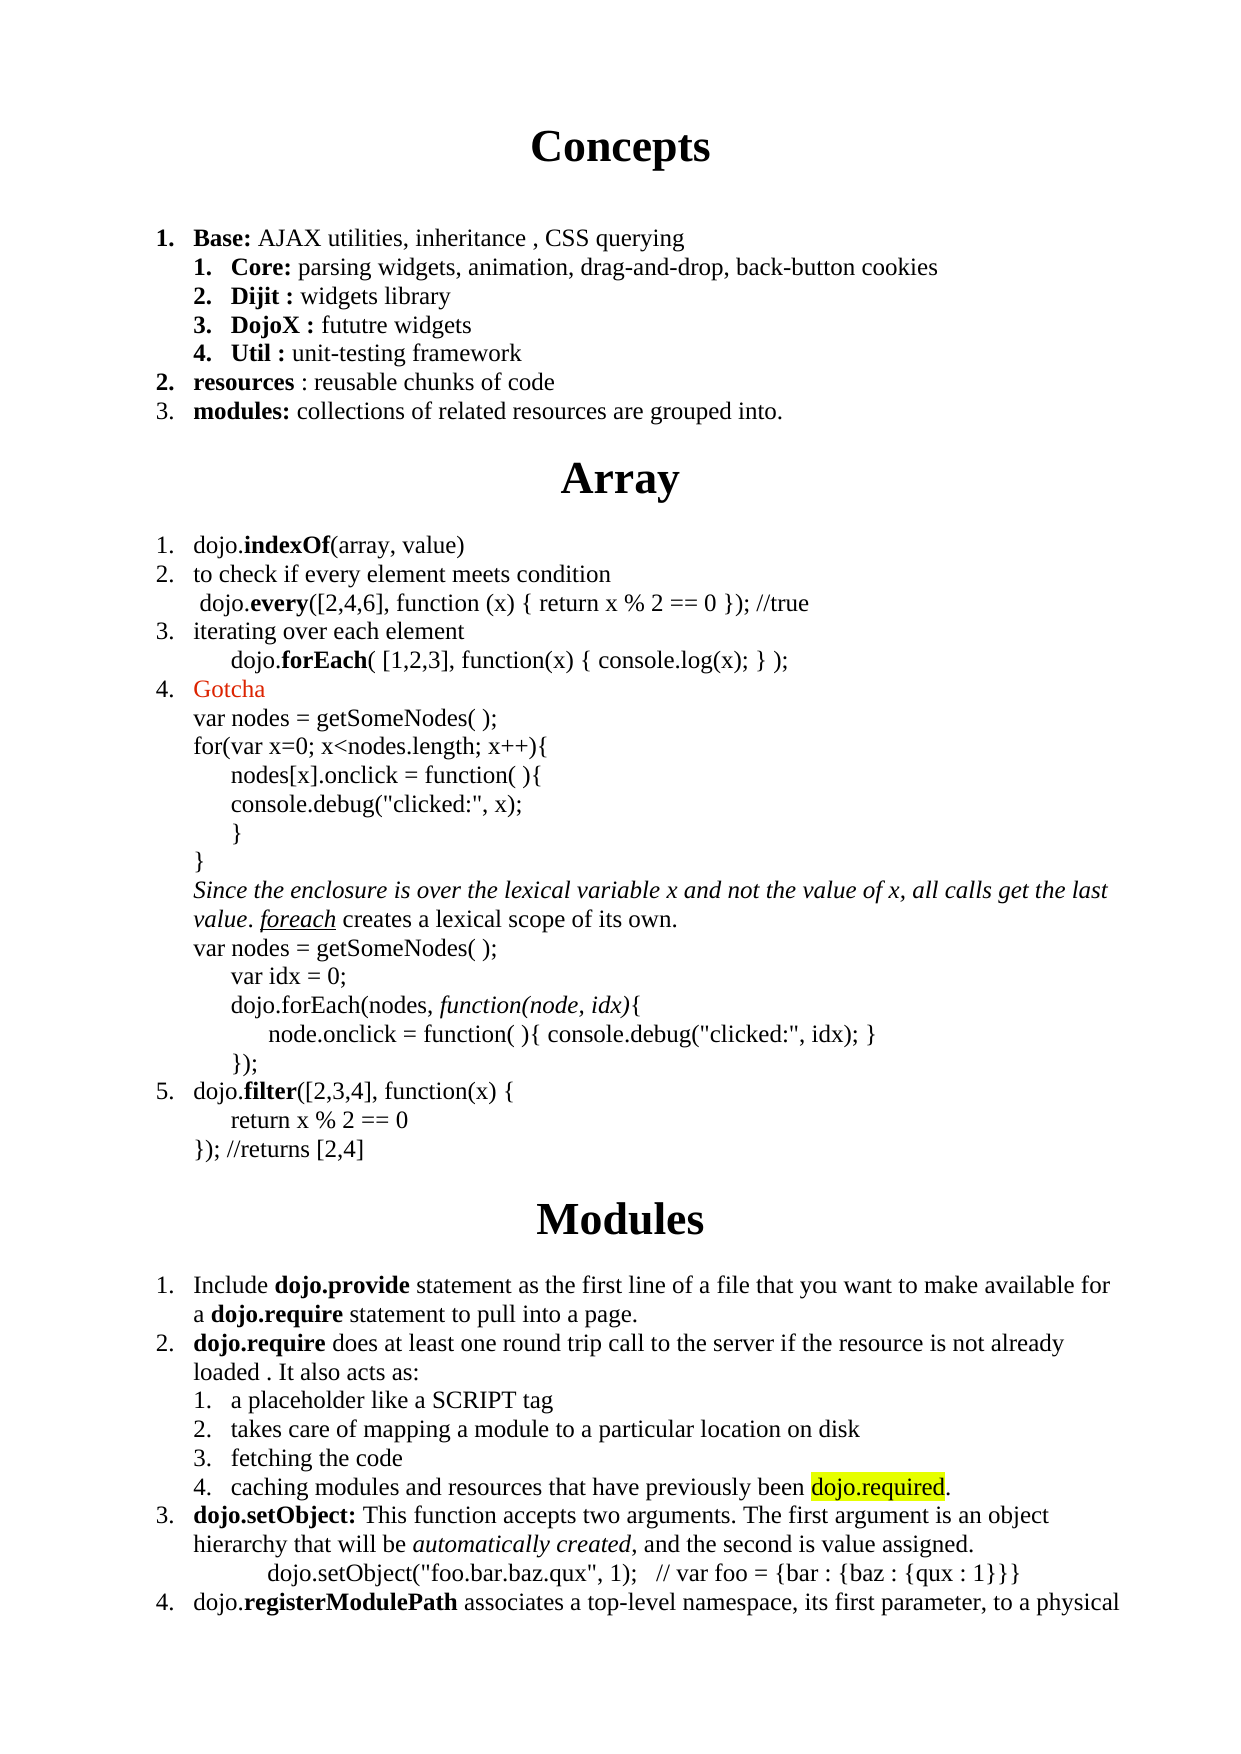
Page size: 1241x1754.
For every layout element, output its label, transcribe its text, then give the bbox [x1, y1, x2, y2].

list dojo.indexOf(array, value) [156, 530, 1122, 559]
list caching modules and resources that have previously been dojo.required. [193, 1472, 1122, 1501]
list Gotcha var nodes = getSomeNodes( ); for(var x=0; x<nodes.length; x++){ [156, 674, 1122, 760]
list DojoX : fututre widgets [193, 310, 1122, 338]
list return x % 2 == 0 [193, 1105, 1122, 1134]
list } [156, 846, 1122, 875]
list Dijit : widgets library [193, 281, 1122, 310]
list dojo.forEach( [1,2,3], function(x) { console.log(x); } ); [193, 645, 1122, 674]
list a placeholder like a SCRIPT tag [193, 1386, 1122, 1414]
list dojo.forEach(nodes, function(node, idx){ [193, 990, 1122, 1019]
list dojo.registerModulePath associates a top-level namespace, its first parameter, to a physical [156, 1587, 1122, 1616]
text Concepts [118, 118, 1122, 171]
list Since the enclosure is over the lexical variable x and not the value of x, all calls get the last value. foreach creates a lexical scope of its own. var nodes = getSomeNodes( ); [156, 875, 1122, 961]
list Base: AJAX utilities, inheritance , CSS querying [156, 223, 1122, 252]
list to check if every element meets condition dojo.every([2,4,6], function (x) { return x % 2 == 0 }); //true [156, 559, 1122, 616]
list Include dojo.provide statement as the first line of a file that you want to make available for a dojo.require statement to pull into a page. [156, 1271, 1122, 1328]
list modules: collections of related resources are grouped into. [156, 396, 1122, 425]
list iterating over each element [156, 616, 1122, 645]
list takes care of mapping a module to a particular location on disk [193, 1414, 1122, 1443]
list console.debug("clicked:", x); [193, 789, 1122, 818]
list }); //returns [2,4] [156, 1134, 1122, 1163]
list Core: parsing widgets, animation, drag-and-drop, back-button cookies [193, 252, 1122, 281]
list node.onclick = function( ){ console.debug("clicked:", idx); } [231, 1019, 1122, 1048]
list }); [193, 1048, 1122, 1076]
list dojo.filter([2,3,4], function(x) { [156, 1076, 1122, 1105]
list dojo.require does at least one round trip call to the server if the resource is not already loaded . It also acts as: [156, 1328, 1122, 1386]
text Modules [118, 1191, 1122, 1244]
list nodes[x].onclick = function( ){ [193, 760, 1122, 789]
list } [193, 818, 1122, 846]
text Array [118, 451, 1122, 504]
list fetching the code [193, 1443, 1122, 1472]
list dojo.setObject: This function accepts two arguments. The first argument is an object hierarchy that will be automatically created, and the second is value assigned. dojo.setObject("foo.bar.baz.qux", 1); // var foo = {bar : {baz : {qux : 1}}} [156, 1501, 1122, 1587]
list resources : reusable chunks of code [156, 367, 1122, 396]
list Util : unit-testing framework [193, 338, 1122, 367]
list var idx = 0; [193, 961, 1122, 990]
